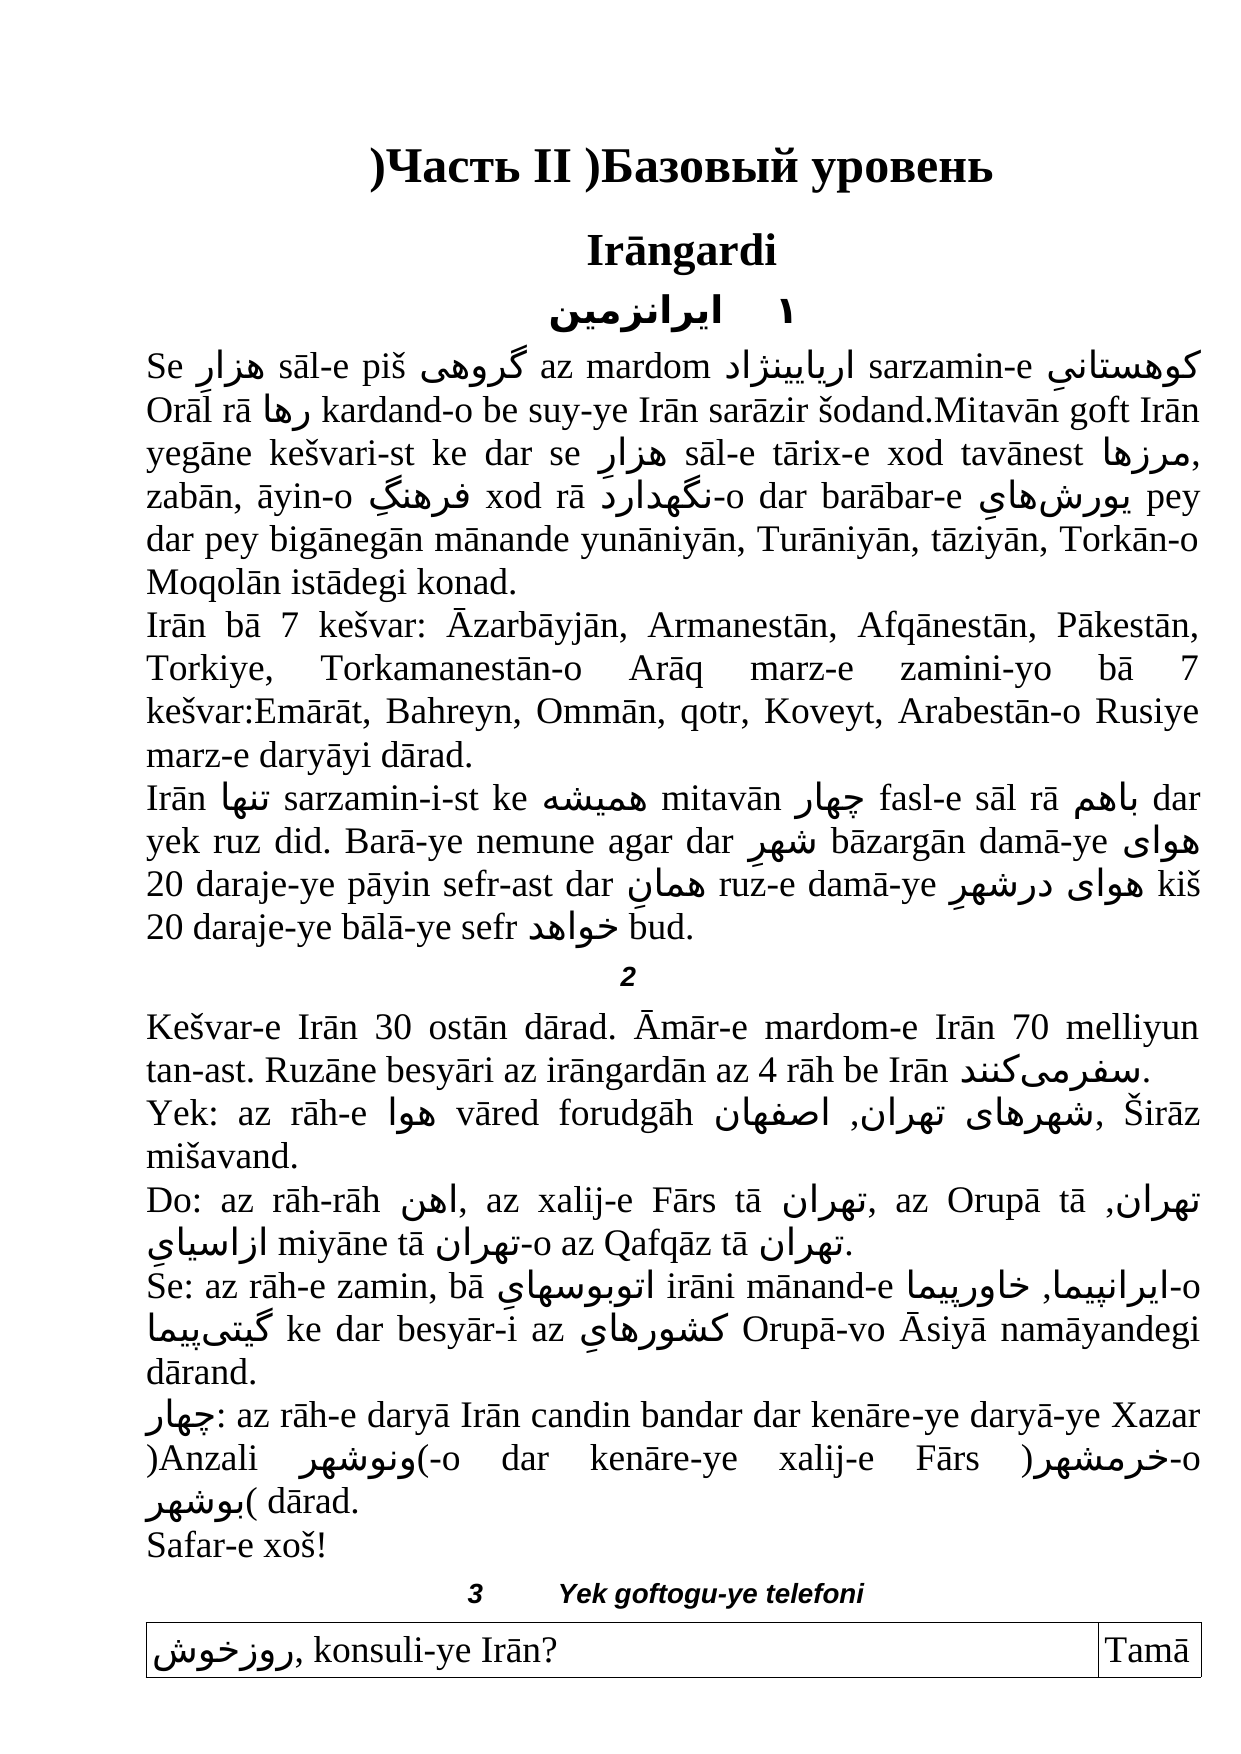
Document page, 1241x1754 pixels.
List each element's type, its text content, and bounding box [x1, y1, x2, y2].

subtitle Irāngardi [237, 223, 1126, 275]
text Se: az rāh-e zamin, bā اتوبوسھایِ irāni mānand-e ایرانپیما, خاورپیما-o گیتی‌پیما ke dar besyār-i az کشورھایِ Orupā-vo Āsiyā namāyandegi dārand. [146, 1263, 1201, 1393]
table_header Tamā [1099, 1623, 1201, 1677]
subtitle Yek goftogu-ye telefoni [146, 1578, 1201, 1609]
text Safar-e xoš! [146, 1522, 1201, 1565]
text چھار: az rāh-e daryā Irān candin bandar dar kenāre‌-ye daryā-ye Xazar )Anzali ونوشھر(-o dar kenāre‌-ye xalij-e Fārs )خرمشھر-o بوشھر( dārad. [146, 1393, 1201, 1522]
subtitle ایرانزمین [146, 288, 1201, 331]
text Do: az rāh-rāh اھن, az xalij-e Fārs tā تھران, az Orupā tā تھران, ازاسیایِ miyāne tā تھران-o az Qafqāz tā تھران. [146, 1177, 1201, 1263]
table_header روزخوش, konsuli-ye Irān? [147, 1623, 1098, 1677]
text Yek: az rāh-e ھوا vāred forudgāh شھرھای تھران, اصفھان, Širāz mi‌šavand. [146, 1091, 1201, 1177]
text Irān bā 7 kešvar: Āzarbāyjān, Armanestān, Afqānestān, Pākestān, Torkiye, Torkamanestān-o Arāq marz-e zamini-yo bā 7 kešvar:Emārāt, Bahreyn, Ommān, qotr, Koveyt, Arabestān-o Rusiye marz-e daryāyi dārad. [146, 603, 1201, 775]
text Se ھزارِ sāl-e piš گروھی az mardom اریایینژاد sarzamin-e کوھستانیِ Orāl rā رھا kardand-o be suy-ye Irān sarāzir šodand.Mi‌tavān goft Irān yegāne kešvari-st ke dar se ھزارِ sāl-e tārix-e xod tavānest مرزھا, zabān, āyin-o فرھنگِ xod rā نگھدارد-o dar barābar-e یورش‌ھایِ pey dar pey bigānegān mānande yunāniyān, Turāniyān, tāziyān, Torkān-o Moqolān istādegi konad. [146, 344, 1201, 603]
text Irān تنھا sarzamin-i-st ke ھمیشه mi‌tavān چھار fasl-e sāl rā باھم dar yek ruz did. Barā-ye nemune agar dar شھرِ bāzargān damā-ye ھوای 20 daraje‌-ye pāyin sefr-ast dar ھمانِ ruz-e damā-ye ھوای درشھرِ kiš 20 daraje‌-ye bālā-ye sefr خواھد bud. [146, 775, 1201, 948]
text Kešvar-e Irān 30 ostān dārad. Āmār-e mardom-e Irān 70 melliyun tan-ast. Ruzāne besyāri az irāngardān az 4 rāh be Irān سفرمی‌کنند. [146, 1004, 1201, 1091]
subtitle Часть II )Базовый уровень( [237, 136, 1126, 194]
